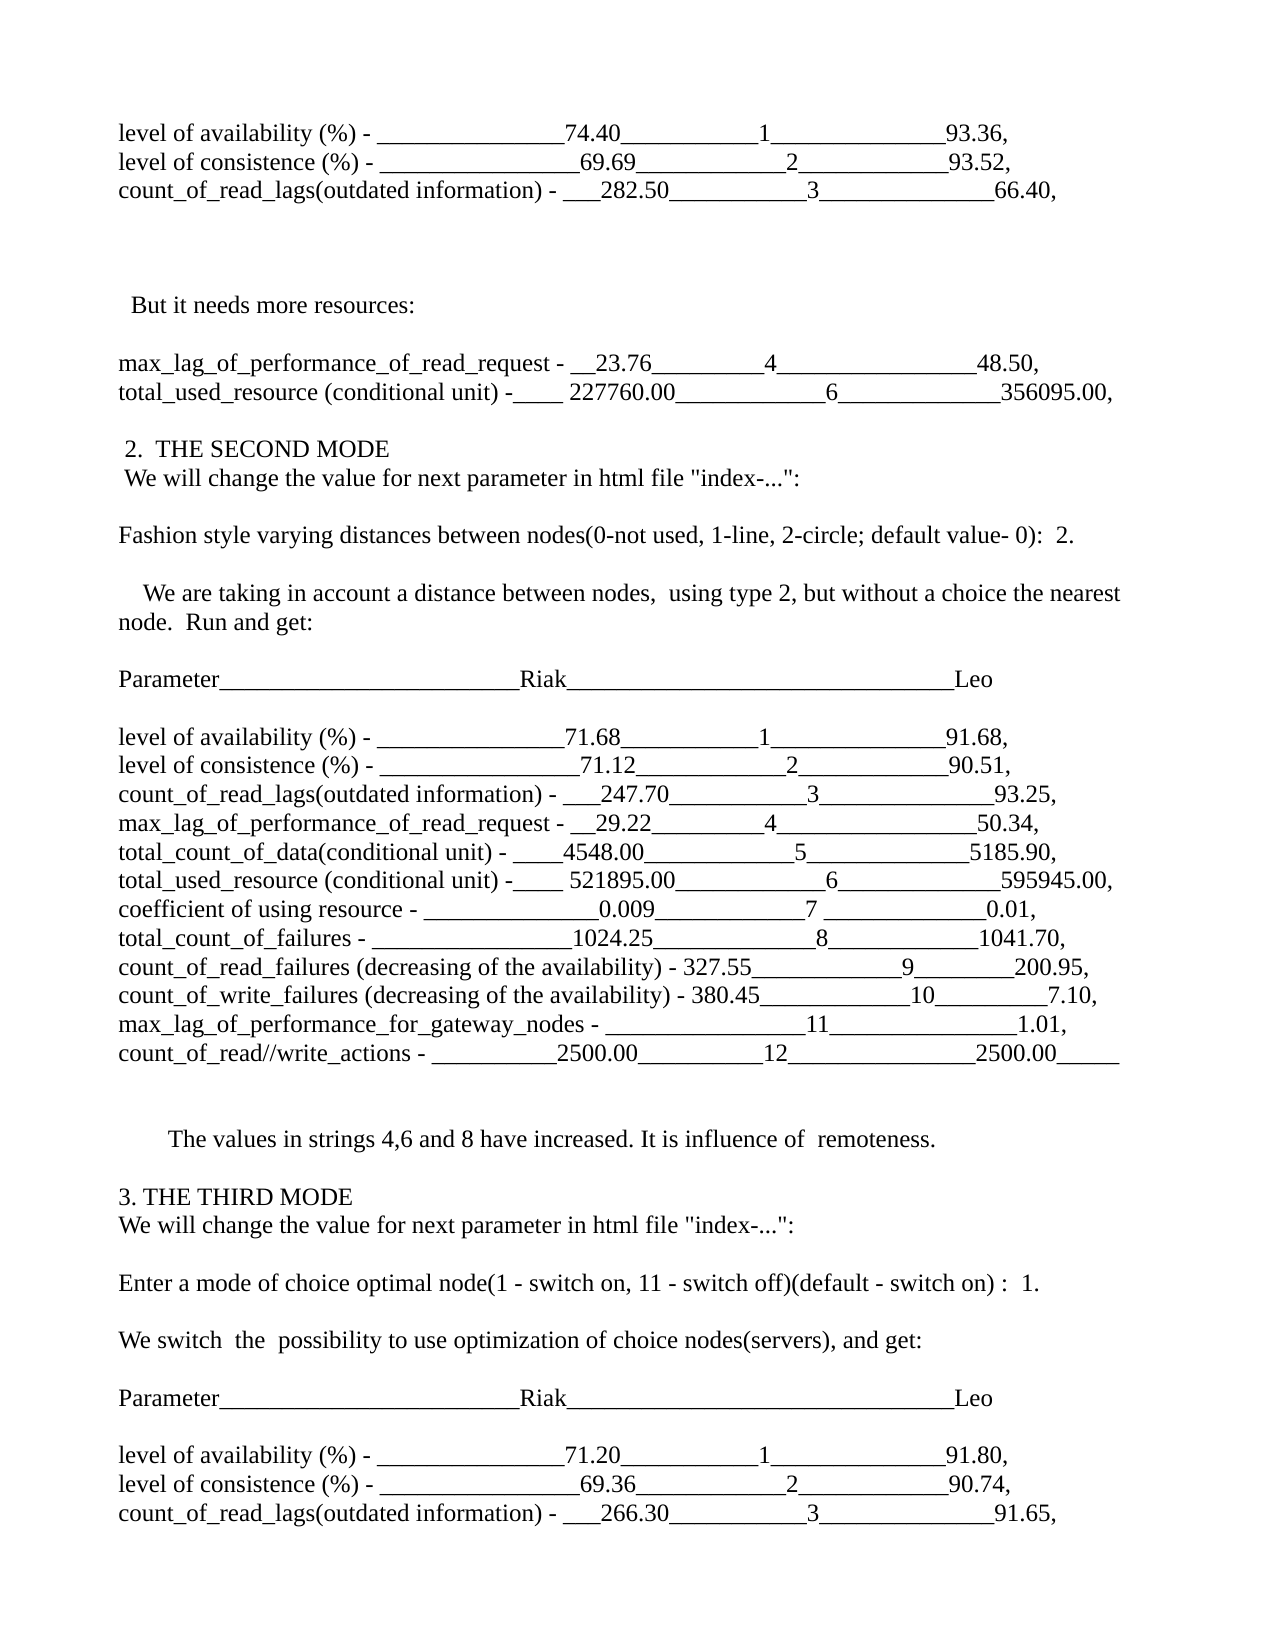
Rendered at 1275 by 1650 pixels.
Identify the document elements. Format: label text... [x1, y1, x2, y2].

text level of availability (%) - _______________74.40___________1______________93.36, [118, 118, 1157, 147]
text total_count_of_failures - ________________1024.25_____________8____________1041.70, [118, 923, 1157, 952]
text The values in strings 4,6 and 8 have increased. It is influence of remoteness. [118, 1124, 1157, 1153]
text total_used_resource (conditional unit) -____ 521895.00____________6_____________595945.00, [118, 866, 1157, 894]
text Fashion style varying distances between nodes(0-not used, 1-line, 2-circle; default value- 0): 2. [118, 521, 1157, 549]
text level of availability (%) - _______________71.68___________1______________91.68, [118, 722, 1157, 751]
text But it needs more resources: [118, 291, 1157, 319]
text Parameter________________________Riak_______________________________Leo [118, 1383, 1157, 1412]
text 3. THE THIRD MODE [118, 1182, 1157, 1211]
text count_of_read//write_actions - __________2500.00__________12_______________2500.00_____ [118, 1038, 1157, 1067]
text max_lag_of_performance_of_read_request - __29.22_________4________________50.34, [118, 808, 1157, 837]
text total_used_resource (conditional unit) -____ 227760.00____________6_____________356095.00, [118, 377, 1157, 406]
text total_count_of_data(conditional unit) - ____4548.00____________5_____________5185.90, [118, 837, 1157, 866]
text Enter a mode of choice optimal node(1 - switch on, 11 - switch off)(default - switch on) : 1. [118, 1268, 1157, 1297]
text level of consistence (%) - ________________69.36____________2____________90.74, [118, 1469, 1157, 1498]
text 2. THE SECOND MODE [118, 434, 1157, 463]
text count_of_write_failures (decreasing of the availability) - 380.45____________10_________7.10, [118, 981, 1157, 1009]
text count_of_read_failures (decreasing of the availability) - 327.55____________9________200.95, [118, 952, 1157, 981]
text level of consistence (%) - ________________71.12____________2____________90.51, [118, 751, 1157, 779]
text coefficient of using resource - ______________0.009____________7 _____________0.01, [118, 894, 1157, 923]
text We will change the value for next parameter in html file "index-...": [118, 463, 1157, 492]
text count_of_read_lags(outdated information) - ___266.30___________3______________91.65, [118, 1498, 1157, 1527]
text We switch the possibility to use optimization of choice nodes(servers), and get: [118, 1326, 1157, 1354]
text We will change the value for next parameter in html file "index-...": [118, 1211, 1157, 1239]
text max_lag_of_performance_of_read_request - __23.76_________4________________48.50, [118, 348, 1157, 377]
text We are taking in account a distance between nodes, using type 2, but without a choice the nearest node. Run and get: [118, 578, 1157, 636]
text max_lag_of_performance_for_gateway_nodes - ________________11_______________1.01, [118, 1009, 1157, 1038]
text level of consistence (%) - ________________69.69____________2____________93.52, [118, 147, 1157, 176]
text level of availability (%) - _______________71.20___________1______________91.80, [118, 1441, 1157, 1469]
text Parameter________________________Riak_______________________________Leo [118, 664, 1157, 693]
text count_of_read_lags(outdated information) - ___282.50___________3______________66.40, [118, 176, 1157, 204]
text count_of_read_lags(outdated information) - ___247.70___________3______________93.25, [118, 779, 1157, 808]
